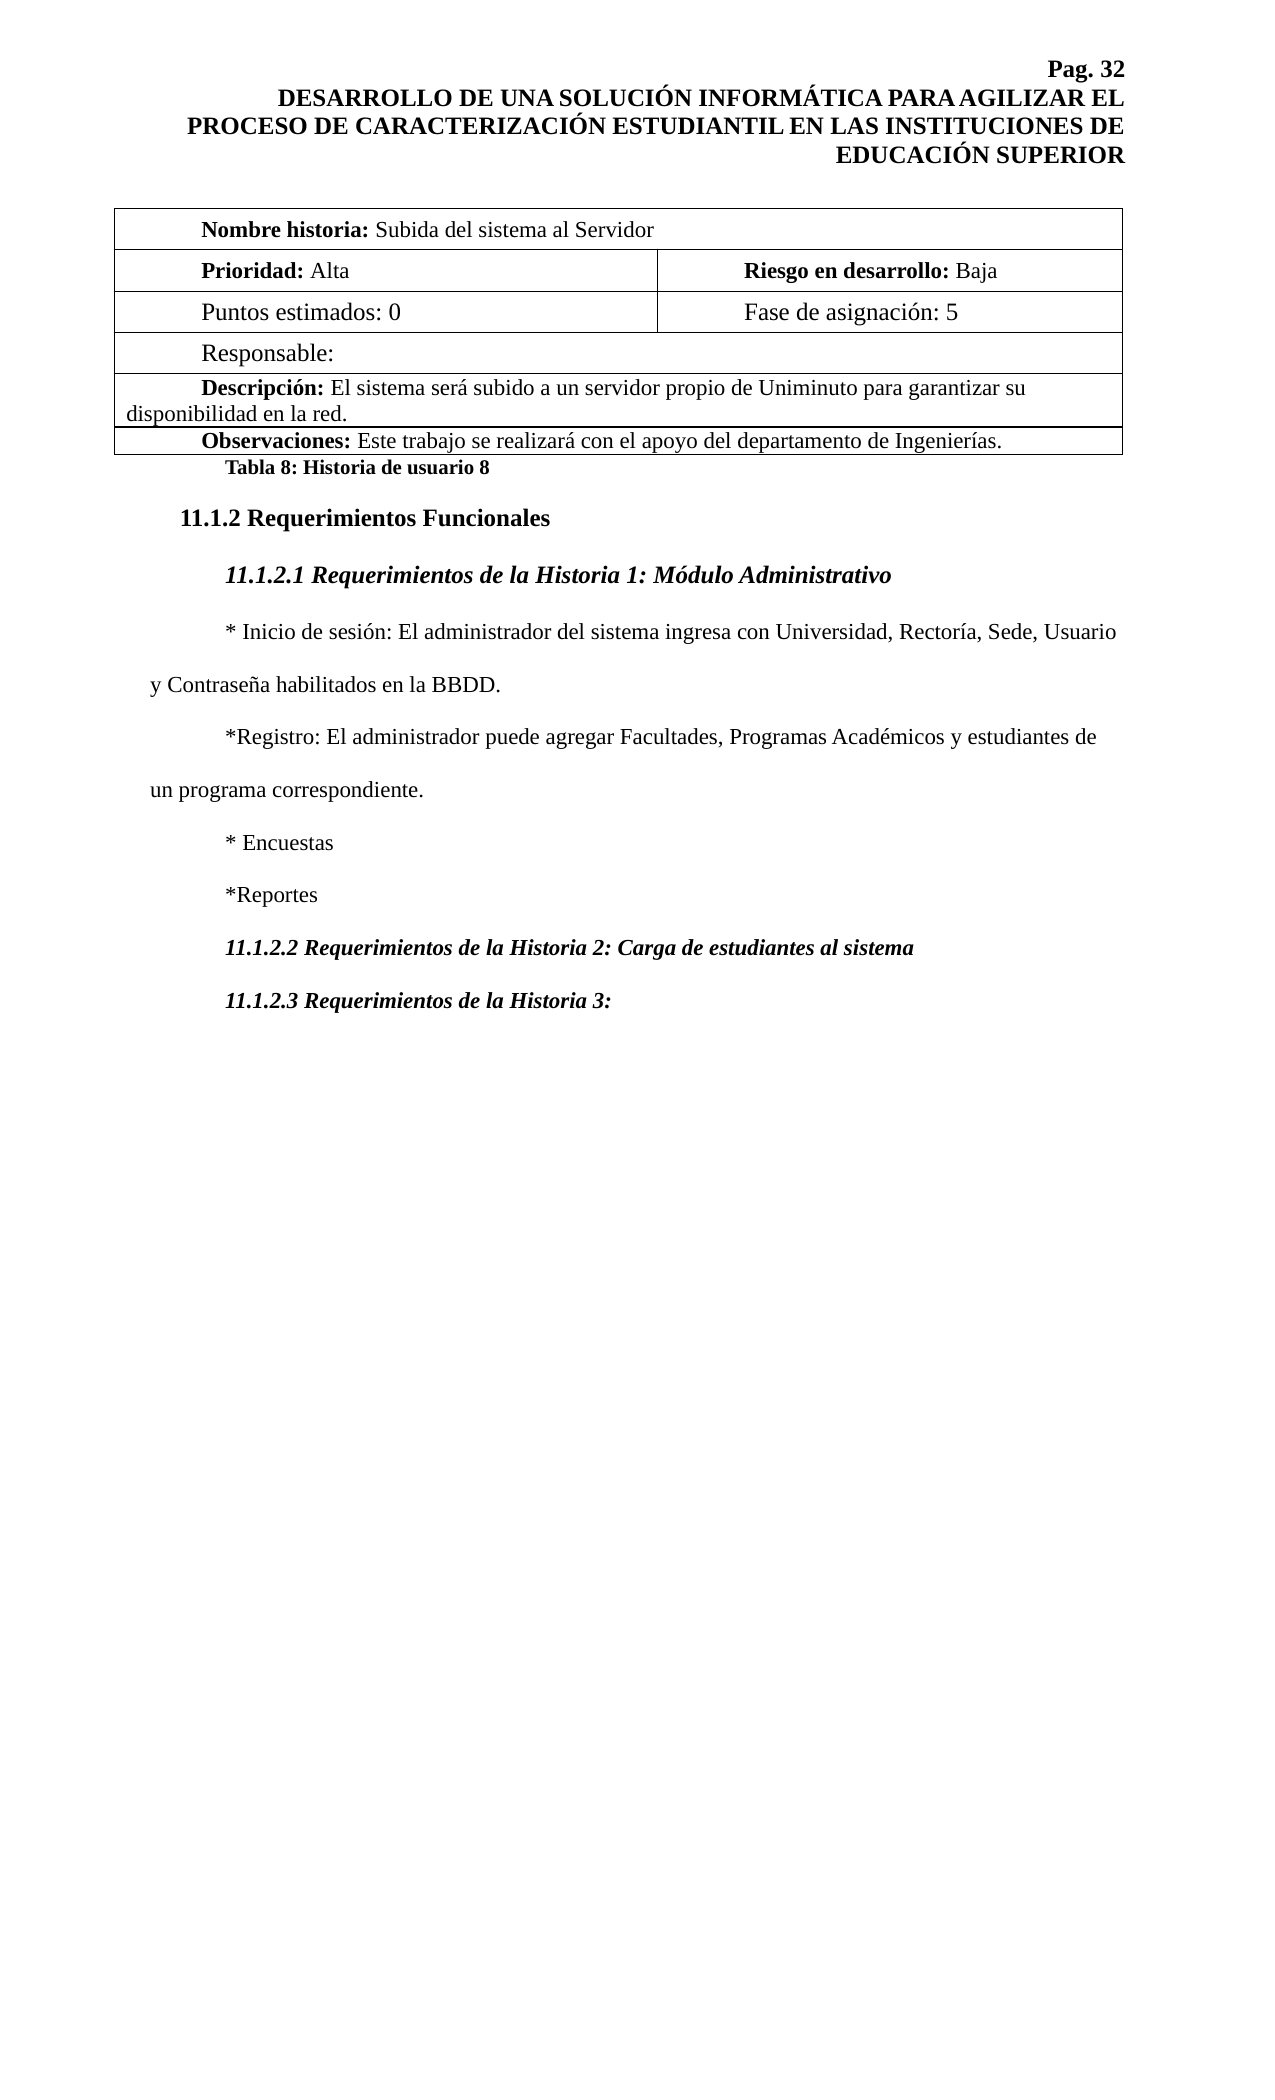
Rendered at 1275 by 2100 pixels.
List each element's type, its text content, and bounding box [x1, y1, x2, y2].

subtitle 11.1.2 Requerimientos Funcionales [150, 503, 1125, 532]
table_cell Fase de asignación: 5 [658, 292, 1122, 332]
text Tabla 8: Historia de usuario 8 [150, 455, 1125, 479]
table_cell Riesgo en desarrollo: Baja [658, 250, 1122, 291]
text *Registro: El administrador puede agregar Facultades, Programas Académicos y estudiantes de un programa correspondiente. [150, 723, 1125, 802]
text * Inicio de sesión: El administrador del sistema ingresa con Universidad, Rectoría, Sede, Usuario y Contraseña habilitados en la BBDD. [150, 618, 1125, 697]
subtitle 11.1.2.2 Requerimientos de la Historia 2: Carga de estudiantes al sistema [150, 934, 1125, 961]
subtitle 11.1.2.1 Requerimientos de la Historia 1: Módulo Administrativo [150, 560, 1125, 589]
table_cell Puntos estimados: 0 [115, 292, 657, 332]
text *Reportes [150, 881, 1125, 908]
table_cell Prioridad: Alta [115, 250, 657, 291]
table_cell Responsable: [115, 333, 1122, 373]
table_cell Observaciones: Este trabajo se realizará con el apoyo del departamento de Ingenierías. [115, 428, 1122, 454]
text * Encuestas [150, 829, 1125, 855]
subtitle 11.1.2.3 Requerimientos de la Historia 3: [150, 987, 1125, 1013]
table_cell Descripción: El sistema será subido a un servidor propio de Uniminuto para garantizar su disponibilidad en la red. [115, 374, 1122, 426]
table_cell Nombre historia: Subida del sistema al Servidor [115, 209, 1122, 249]
